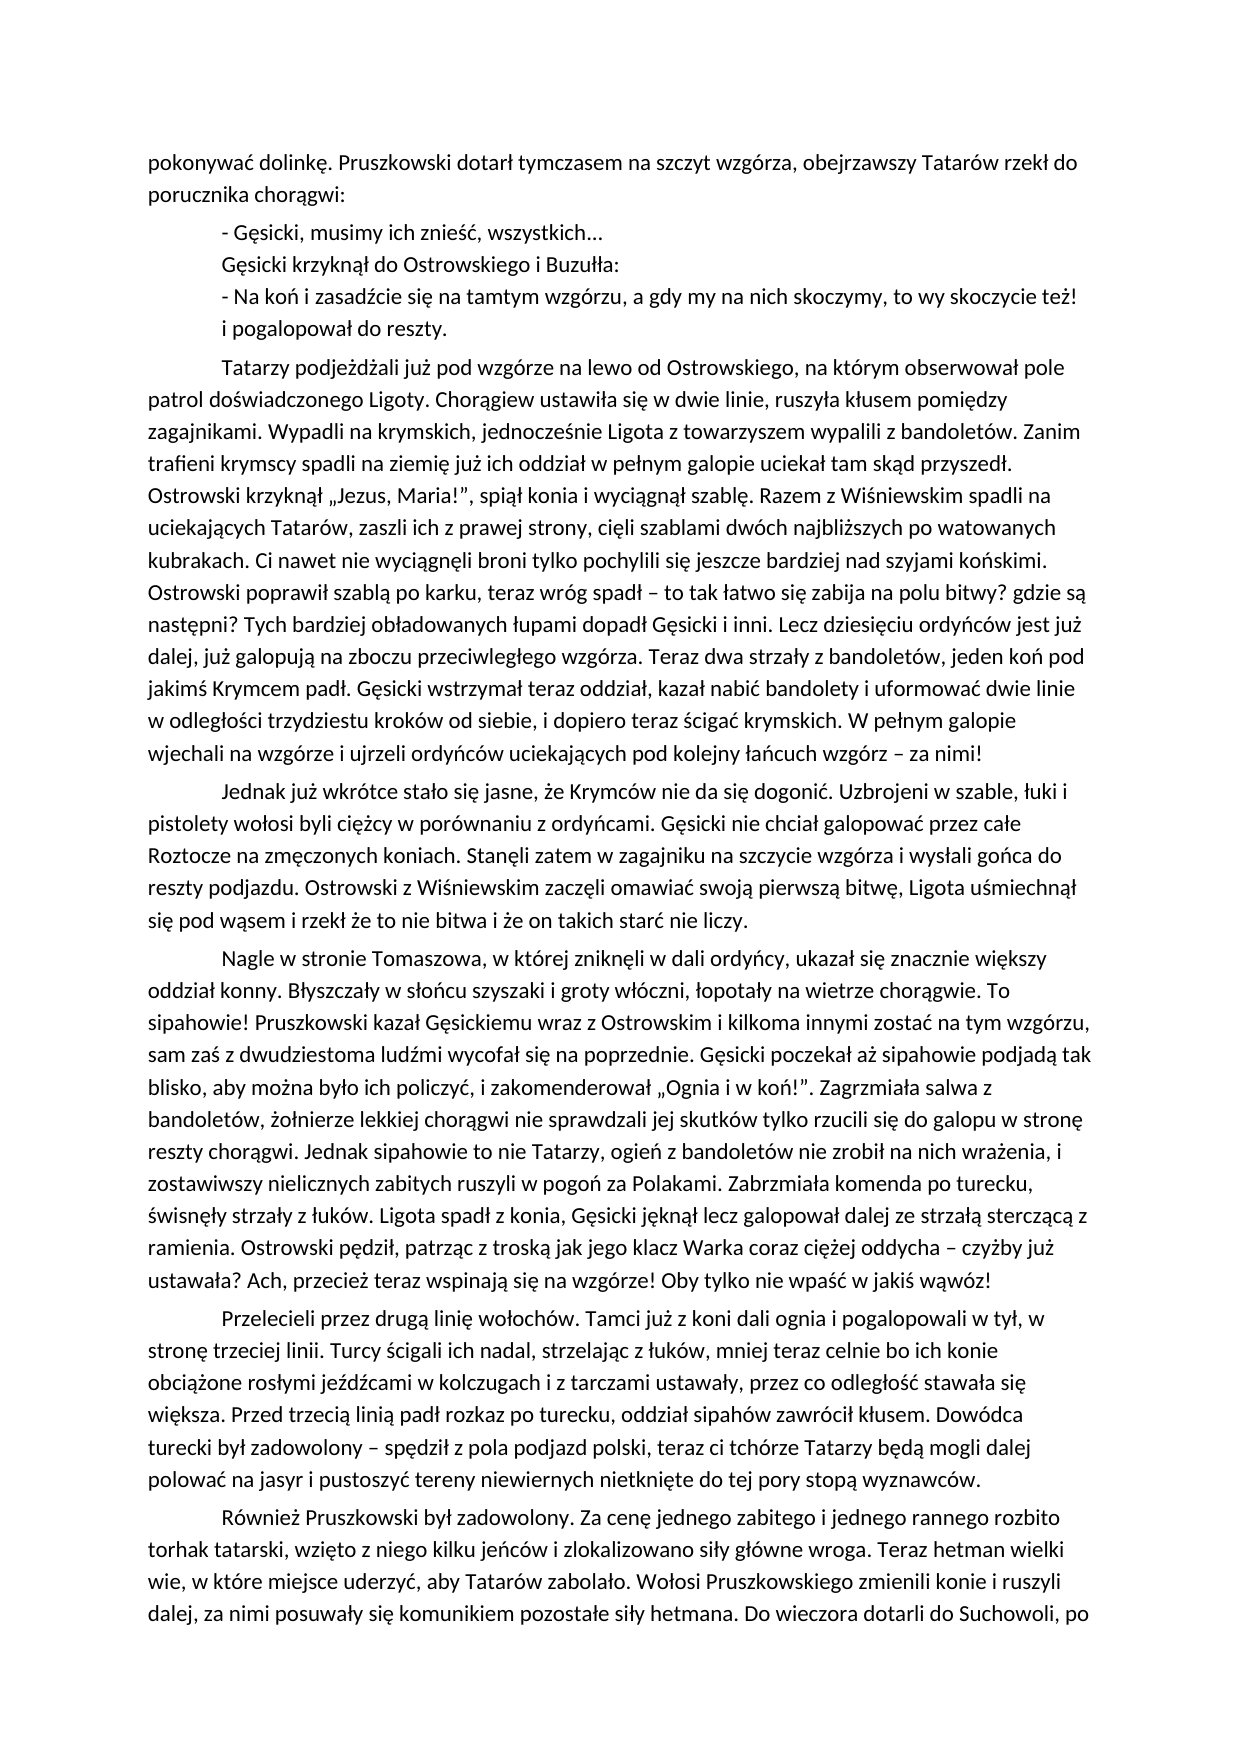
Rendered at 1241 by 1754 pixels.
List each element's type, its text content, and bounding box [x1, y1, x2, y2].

text pokonywać dolinkę. Pruszkowski dotarł tymczasem na szczyt wzgórza, obejrzawszy Tatarów rzekł do porucznika chorągwi: [148, 148, 1093, 208]
text Również Pruszkowski był zadowolony. Za cenę jednego zabitego i jednego rannego rozbito torhak tatarski, wzięto z niego kilku jeńców i zlokalizowano siły główne wroga. Teraz hetman wielki wie, w które miejsce uderzyć, aby Tatarów zabolało. Wołosi Pruszkowskiego zmienili konie i ruszyli dalej, za nimi posuwały się komunikiem pozostałe siły hetmana. Do wieczora dotarli do Suchowoli, po [148, 1503, 1093, 1627]
text - Gęsicki, musimy ich znieść, wszystkich... [221, 218, 1093, 246]
text Przelecieli przez drugą linię wołochów. Tamci już z koni dali ognia i pogalopowali w tył, w stronę trzeciej linii. Turcy ścigali ich nadal, strzelając z łuków, mniej teraz celnie bo ich konie obciążone rosłymi jeźdźcami w kolczugach i z tarczami ustawały, przez co odległość stawała się większa. Przed trzecią linią padł rozkaz po turecku, oddział sipahów zawrócił kłusem. Dowódca turecki był zadowolony – spędził z pola podjazd polski, teraz ci tchórze Tatarzy będą mogli dalej polować na jasyr i pustoszyć tereny niewiernych nietknięte do tej pory stopą wyznawców. [148, 1304, 1093, 1493]
text Gęsicki krzyknął do Ostrowskiego i Buzułła: [221, 250, 1093, 278]
text - Na koń i zasadźcie się na tamtym wzgórzu, a gdy my na nich skoczymy, to wy skoczycie też! [221, 282, 1093, 310]
text Jednak już wkrótce stało się jasne, że Krymców nie da się dogonić. Uzbrojeni w szable, łuki i pistolety wołosi byli ciężcy w porównaniu z ordyńcami. Gęsicki nie chciał galopować przez całe Roztocze na zmęczonych koniach. Stanęli zatem w zagajniku na szczycie wzgórza i wysłali gońca do reszty podjazdu. Ostrowski z Wiśniewskim zaczęli omawiać swoją pierwszą bitwę, Ligota uśmiechnął się pod wąsem i rzekł że to nie bitwa i że on takich starć nie liczy. [148, 777, 1093, 934]
text Nagle w stronie Tomaszowa, w której zniknęli w dali ordyńcy, ukazał się znacznie większy oddział konny. Błyszczały w słońcu szyszaki i groty włóczni, łopotały na wietrze chorągwie. To sipahowie! Pruszkowski kazał Gęsickiemu wraz z Ostrowskim i kilkoma innymi zostać na tym wzgórzu, sam zaś z dwudziestoma ludźmi wycofał się na poprzednie. Gęsicki poczekał aż sipahowie podjadą tak blisko, aby można było ich policzyć, i zakomenderował „Ognia i w koń!”. Zagrzmiała salwa z bandoletów, żołnierze lekkiej chorągwi nie sprawdzali jej skutków tylko rzucili się do galopu w stronę reszty chorągwi. Jednak sipahowie to nie Tatarzy, ogień z bandoletów nie zrobił na nich wrażenia, i zostawiwszy nielicznych zabitych ruszyli w pogoń za Polakami. Zabrzmiała komenda po turecku, świsnęły strzały z łuków. Ligota spadł z konia, Gęsicki jęknął lecz galopował dalej ze strzałą sterczącą z ramienia. Ostrowski pędził, patrząc z troską jak jego klacz Warka coraz ciężej oddycha – czyżby już ustawała? Ach, przecież teraz wspinają się na wzgórze! Oby tylko nie wpaść w jakiś wąwóz! [148, 944, 1093, 1294]
text i pogalopował do reszty. [221, 314, 1093, 342]
text Tatarzy podjeżdżali już pod wzgórze na lewo od Ostrowskiego, na którym obserwował pole patrol doświadczonego Ligoty. Chorągiew ustawiła się w dwie linie, ruszyła kłusem pomiędzy zagajnikami. Wypadli na krymskich, jednocześnie Ligota z towarzyszem wypalili z bandoletów. Zanim trafieni krymscy spadli na ziemię już ich oddział w pełnym galopie uciekał tam skąd przyszedł. Ostrowski krzyknął „Jezus, Maria!”, spiął konia i wyciągnął szablę. Razem z Wiśniewskim spadli na uciekających Tatarów, zaszli ich z prawej strony, cięli szablami dwóch najbliższych po watowanych kubrakach. Ci nawet nie wyciągnęli broni tylko pochylili się jeszcze bardziej nad szyjami końskimi. Ostrowski poprawił szablą po karku, teraz wróg spadł – to tak łatwo się zabija na polu bitwy? gdzie są następni? Tych bardziej obładowanych łupami dopadł Gęsicki i inni. Lecz dziesięciu ordyńców jest już dalej, już galopują na zboczu przeciwległego wzgórza. Teraz dwa strzały z bandoletów, jeden koń pod jakimś Krymcem padł. Gęsicki wstrzymał teraz oddział, kazał nabić bandolety i uformować dwie linie w odległości trzydziestu kroków od siebie, i dopiero teraz ścigać krymskich. W pełnym galopie wjechali na wzgórze i ujrzeli ordyńców uciekających pod kolejny łańcuch wzgórz – za nimi! [148, 353, 1093, 767]
